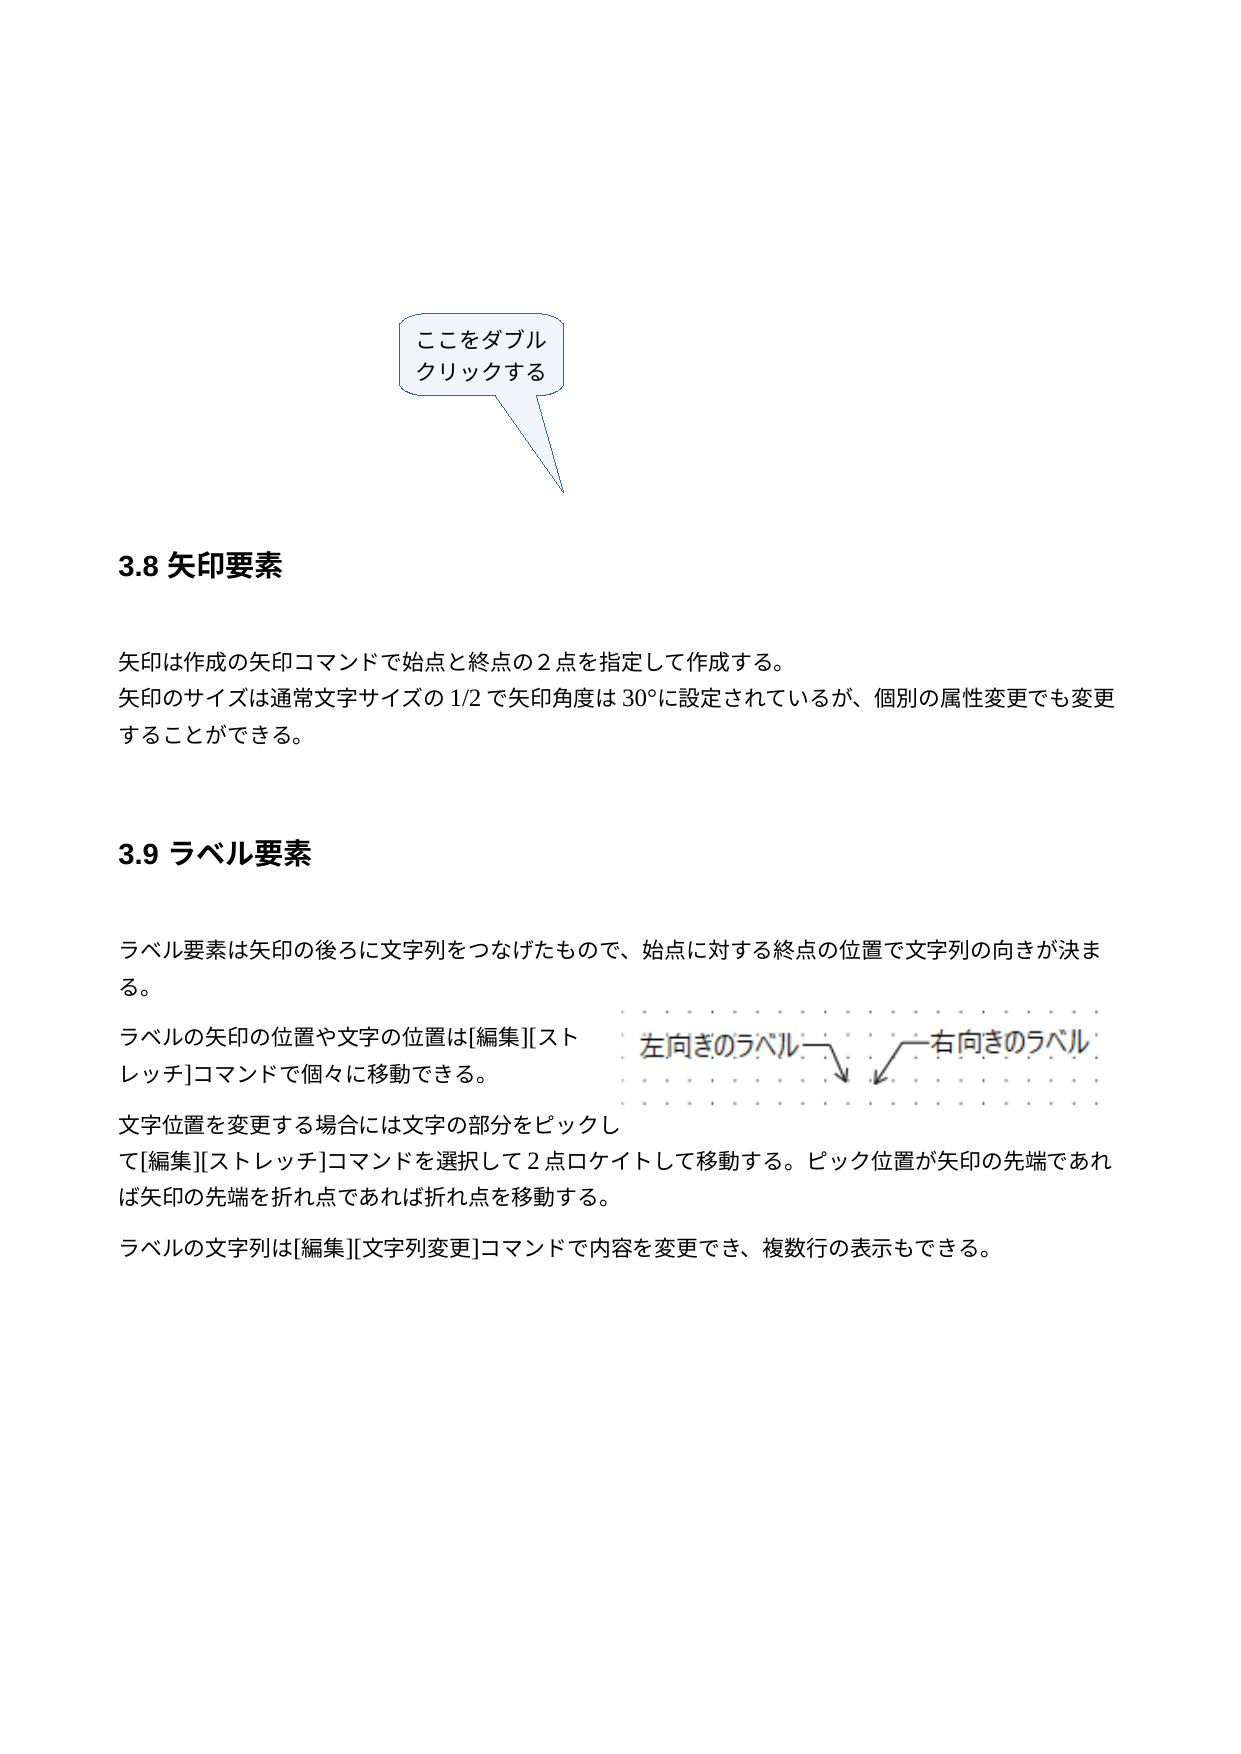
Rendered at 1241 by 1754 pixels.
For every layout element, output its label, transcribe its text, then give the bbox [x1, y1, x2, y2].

text 文字位置を変更する場合には文字の部分をピックして[編集][ストレッチ]コマンドを選択して2点ロケイトして移動する。ピック位置が矢印の先端であれば矢印の先端を折れ点であれば折れ点を移動する。 [118, 1108, 1122, 1212]
subtitle 3.8 矢印要素 [118, 542, 1122, 585]
text ラベル要素は矢印の後ろに文字列をつなげたもので、始点に対する終点の位置で文字列の向きが決まる。 [118, 933, 1122, 1001]
text ラベルの矢印の位置や文字の位置は[編集][ストレッチ]コマンドで個々に移動できる。 [118, 1020, 621, 1088]
text 矢印は作成の矢印コマンドで始点と終点の２点を指定して作成する。 矢印のサイズは通常文字サイズの1/2で矢印角度は30°に設定されているが、個別の属性変更でも変更することができる。 [118, 645, 1122, 749]
text ラベルの文字列は[編集][文字列変更]コマンドで内容を変更でき、複数行の表示もできる。 [118, 1231, 1122, 1263]
picture [621, 1005, 1103, 1120]
subtitle 3.9 ラベル要素 [118, 831, 1122, 873]
text [1103, 1020, 1122, 1088]
